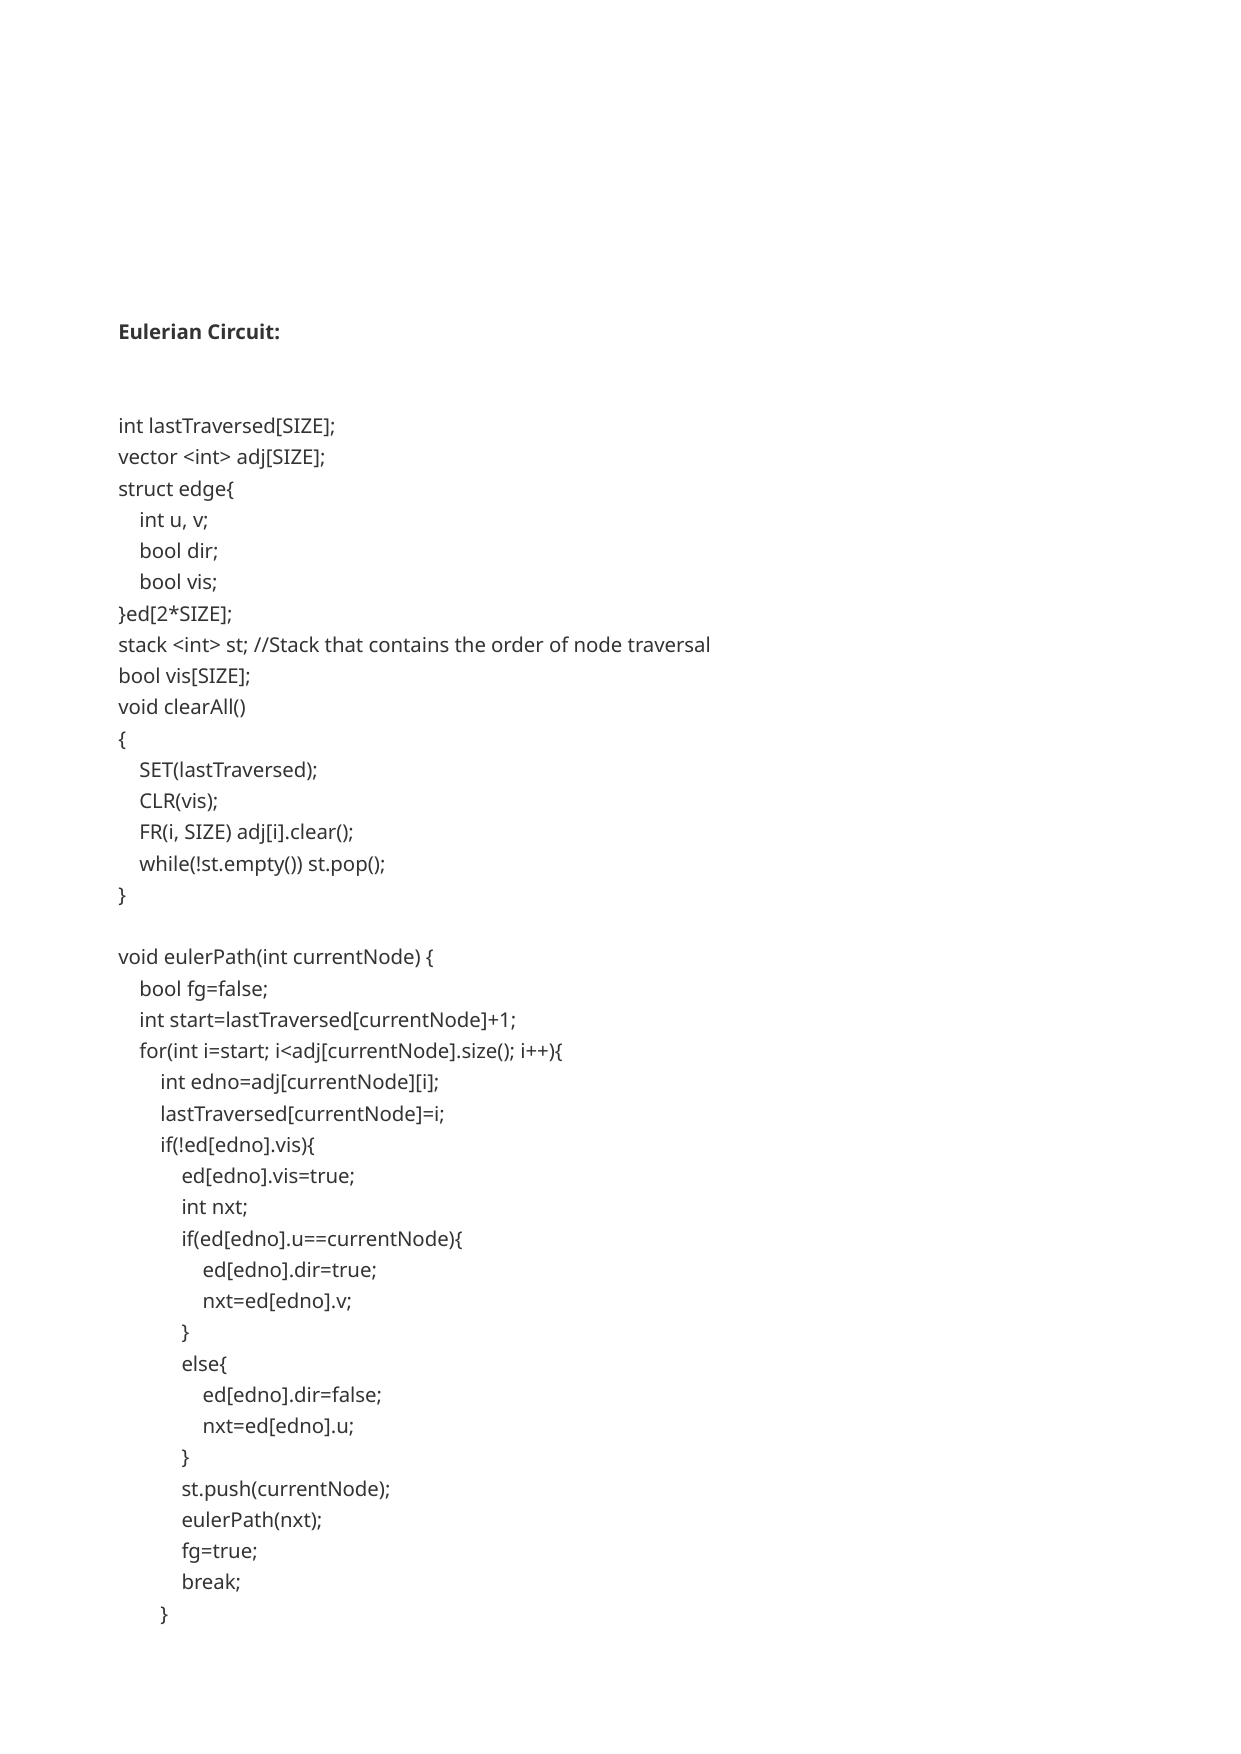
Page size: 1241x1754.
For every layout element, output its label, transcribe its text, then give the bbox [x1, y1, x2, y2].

text if(ed[edno].u==currentNode){ [118, 1221, 1122, 1252]
text int edno=adj[currentNode][i]; [118, 1064, 1122, 1096]
text } [118, 1439, 1122, 1471]
text FR(i, SIZE) adj[i].clear(); [118, 814, 1122, 846]
text if(!ed[edno].vis){ [118, 1127, 1122, 1158]
text int u, v; [118, 502, 1122, 533]
text ed[edno].dir=false; [118, 1377, 1122, 1408]
text bool dir; [118, 533, 1122, 564]
text lastTraversed[currentNode]=i; [118, 1096, 1122, 1127]
text st.push(currentNode); [118, 1471, 1122, 1502]
text nxt=ed[edno].v; [118, 1283, 1122, 1314]
text int nxt; [118, 1189, 1122, 1221]
text int lastTraversed[SIZE]; [118, 408, 1122, 439]
text }ed[2*SIZE]; [118, 596, 1122, 627]
text stack <int> st; //Stack that contains the order of node traversal [118, 627, 1122, 658]
text eulerPath(nxt); [118, 1502, 1122, 1533]
text nxt=ed[edno].u; [118, 1408, 1122, 1439]
text void eulerPath(int currentNode) { [118, 939, 1122, 971]
text for(int i=start; i<adj[currentNode].size(); i++){ [118, 1033, 1122, 1064]
text } [118, 877, 1122, 908]
text Eulerian Circuit: [118, 314, 1122, 346]
text { [118, 721, 1122, 752]
text while(!st.empty()) st.pop(); [118, 846, 1122, 877]
text ed[edno].dir=true; [118, 1252, 1122, 1283]
text CLR(vis); [118, 783, 1122, 814]
text bool vis[SIZE]; [118, 658, 1122, 689]
text } [118, 1314, 1122, 1346]
text fg=true; [118, 1533, 1122, 1564]
text bool vis; [118, 564, 1122, 596]
text else{ [118, 1346, 1122, 1377]
text ed[edno].vis=true; [118, 1158, 1122, 1189]
text vector <int> adj[SIZE]; [118, 439, 1122, 471]
text int start=lastTraversed[currentNode]+1; [118, 1002, 1122, 1033]
text } [118, 1596, 1122, 1627]
text void clearAll() [118, 689, 1122, 721]
text SET(lastTraversed); [118, 752, 1122, 783]
text bool fg=false; [118, 971, 1122, 1002]
text struct edge{ [118, 471, 1122, 502]
text break; [118, 1564, 1122, 1596]
